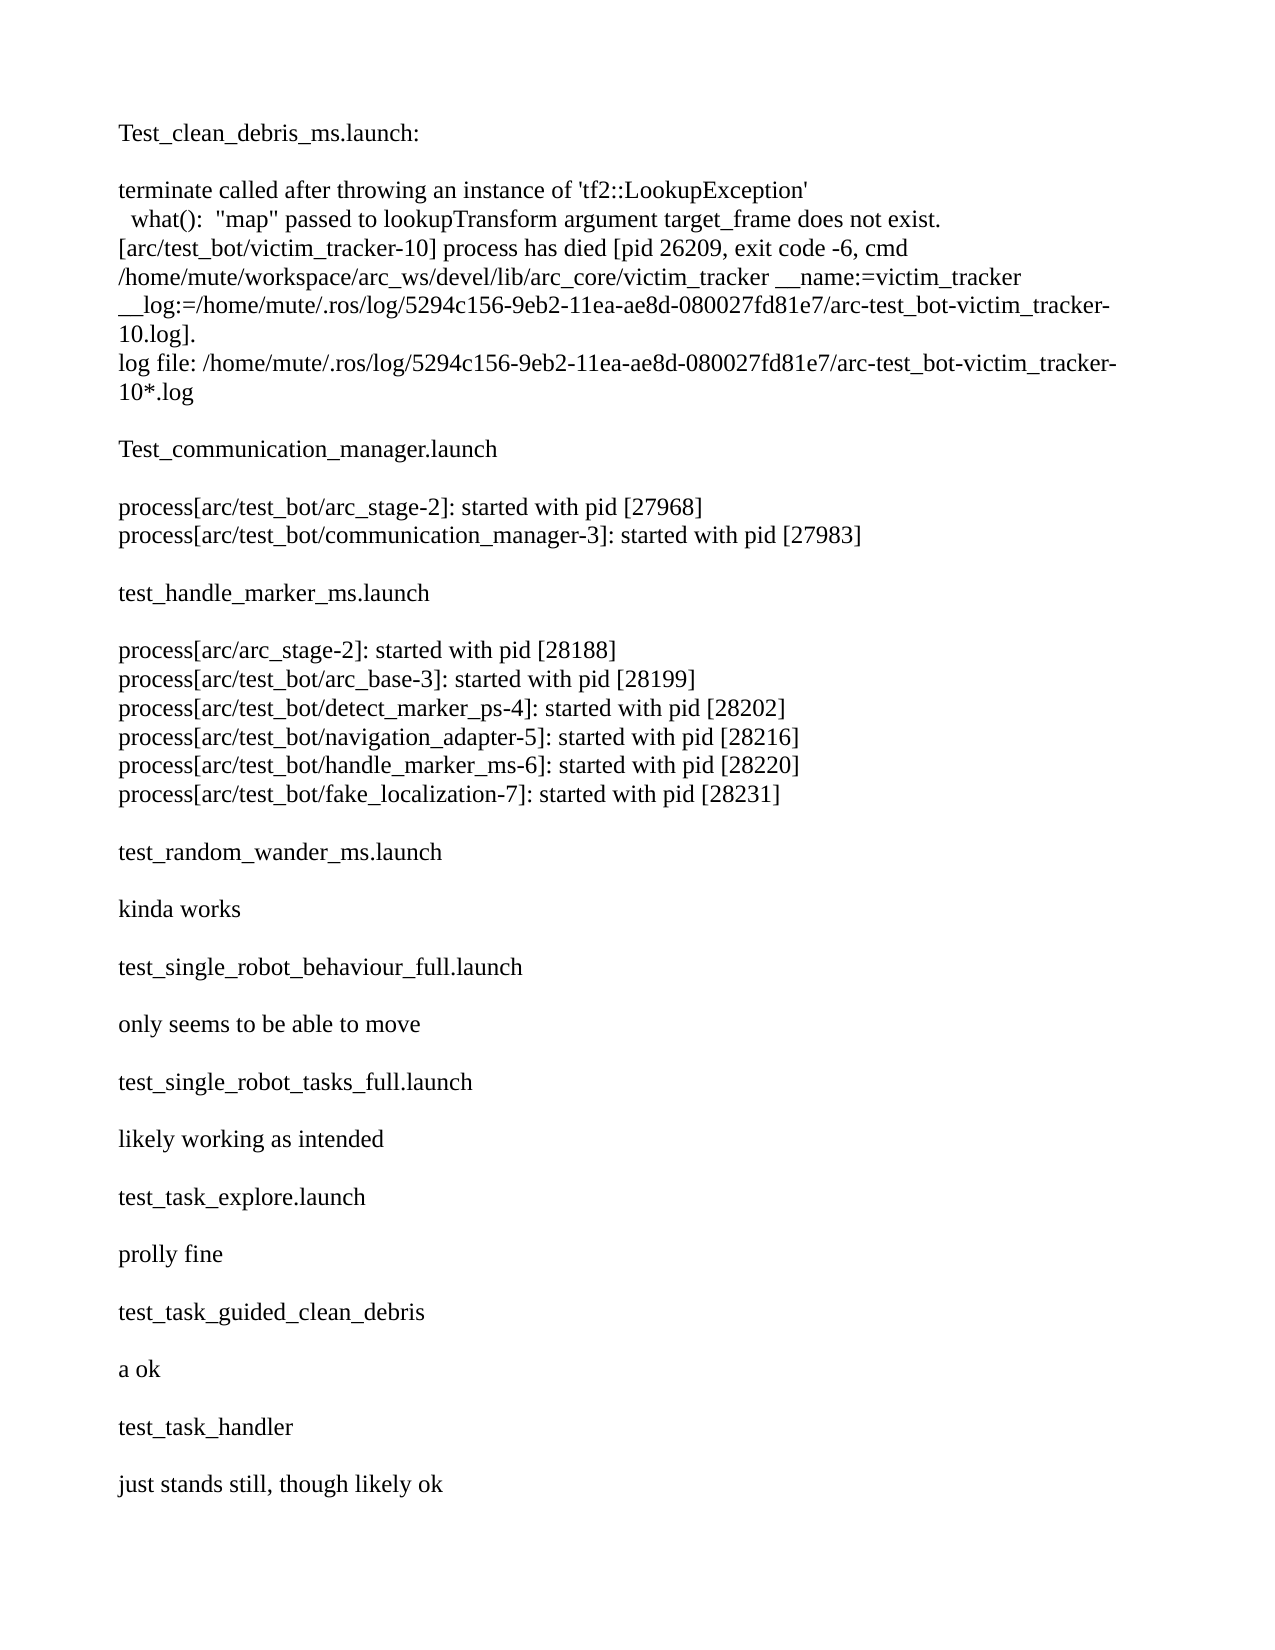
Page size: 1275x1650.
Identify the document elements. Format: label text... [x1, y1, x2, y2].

text process[arc/test_bot/detect_marker_ps-4]: started with pid [28202] [118, 693, 1157, 722]
text what(): "map" passed to lookupTransform argument target_frame does not exist. [118, 204, 1157, 233]
text process[arc/arc_stage-2]: started with pid [28188] [118, 636, 1157, 664]
text process[arc/test_bot/communication_manager-3]: started with pid [27983] [118, 521, 1157, 549]
text just stands still, though likely ok [118, 1469, 1157, 1498]
text test_task_explore.launch [118, 1182, 1157, 1211]
text kinda works [118, 894, 1157, 923]
text log file: /home/mute/.ros/log/5294c156-9eb2-11ea-ae8d-080027fd81e7/arc-test_bot-victim_tracker-10*.log [118, 348, 1157, 406]
text test_task_guided_clean_debris [118, 1297, 1157, 1326]
text Test_communication_manager.launch [118, 434, 1157, 463]
text process[arc/test_bot/arc_base-3]: started with pid [28199] [118, 664, 1157, 693]
text prolly fine [118, 1239, 1157, 1268]
text test_single_robot_behaviour_full.launch [118, 952, 1157, 981]
text test_handle_marker_ms.launch [118, 578, 1157, 607]
text only seems to be able to move [118, 1009, 1157, 1038]
text test_task_handler [118, 1412, 1157, 1441]
text terminate called after throwing an instance of 'tf2::LookupException' [118, 176, 1157, 204]
text process[arc/test_bot/arc_stage-2]: started with pid [27968] [118, 492, 1157, 521]
text process[arc/test_bot/navigation_adapter-5]: started with pid [28216] [118, 722, 1157, 751]
text Test_clean_debris_ms.launch: [118, 118, 1157, 147]
text process[arc/test_bot/handle_marker_ms-6]: started with pid [28220] [118, 751, 1157, 779]
text test_random_wander_ms.launch [118, 837, 1157, 866]
text test_single_robot_tasks_full.launch [118, 1067, 1157, 1096]
text likely working as intended [118, 1124, 1157, 1153]
text a ok [118, 1354, 1157, 1383]
text [arc/test_bot/victim_tracker-10] process has died [pid 26209, exit code -6, cmd /home/mute/workspace/arc_ws/devel/lib/arc_core/victim_tracker __name:=victim_tracker __log:=/home/mute/.ros/log/5294c156-9eb2-11ea-ae8d-080027fd81e7/arc-test_bot-victim_tracker-10.log]. [118, 233, 1157, 348]
text process[arc/test_bot/fake_localization-7]: started with pid [28231] [118, 779, 1157, 808]
